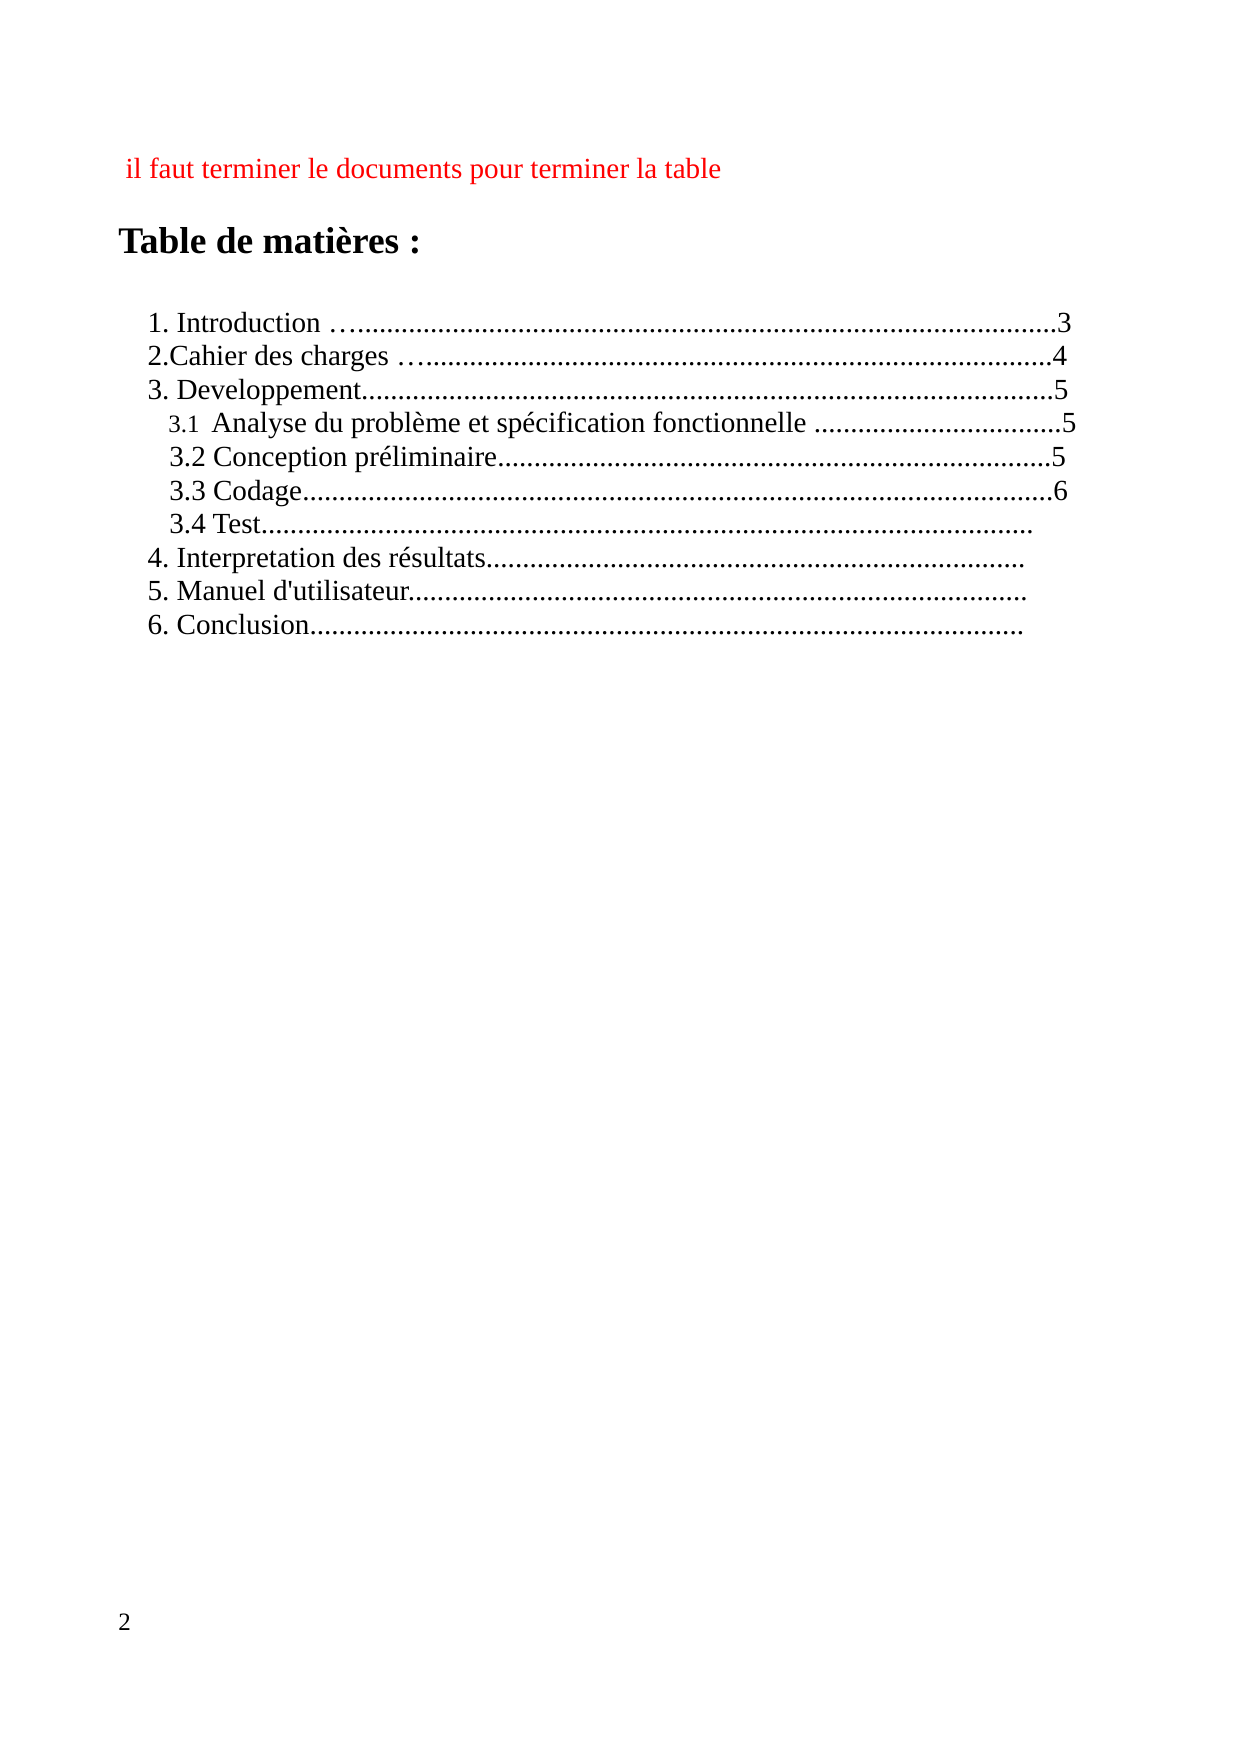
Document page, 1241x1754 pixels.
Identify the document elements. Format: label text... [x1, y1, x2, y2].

text 6. Conclusion.................................................................................................. [118, 607, 1122, 640]
text 3.1 Analyse du problème et spécification fonctionnelle ..................................5 [118, 406, 1122, 439]
text 3.3 Codage.......................................................................................................6 [118, 473, 1122, 506]
text Table de matières : [118, 219, 1122, 262]
text 5. Manuel d'utilisateur..................................................................................... [118, 573, 1122, 607]
text 3.4 Test.......................................................................................................... [118, 506, 1122, 540]
text 1. Introduction …................................................................................................3 [118, 305, 1122, 338]
text 3.2 Conception préliminaire............................................................................5 [118, 439, 1122, 473]
text il faut terminer le documents pour terminer la table [118, 152, 1122, 185]
text 2.Cahier des charges …......................................................................................4 [118, 338, 1122, 372]
text 4. Interpretation des résultats.......................................................................... [118, 540, 1122, 573]
text 3. Developpement...............................................................................................5 [118, 372, 1122, 406]
